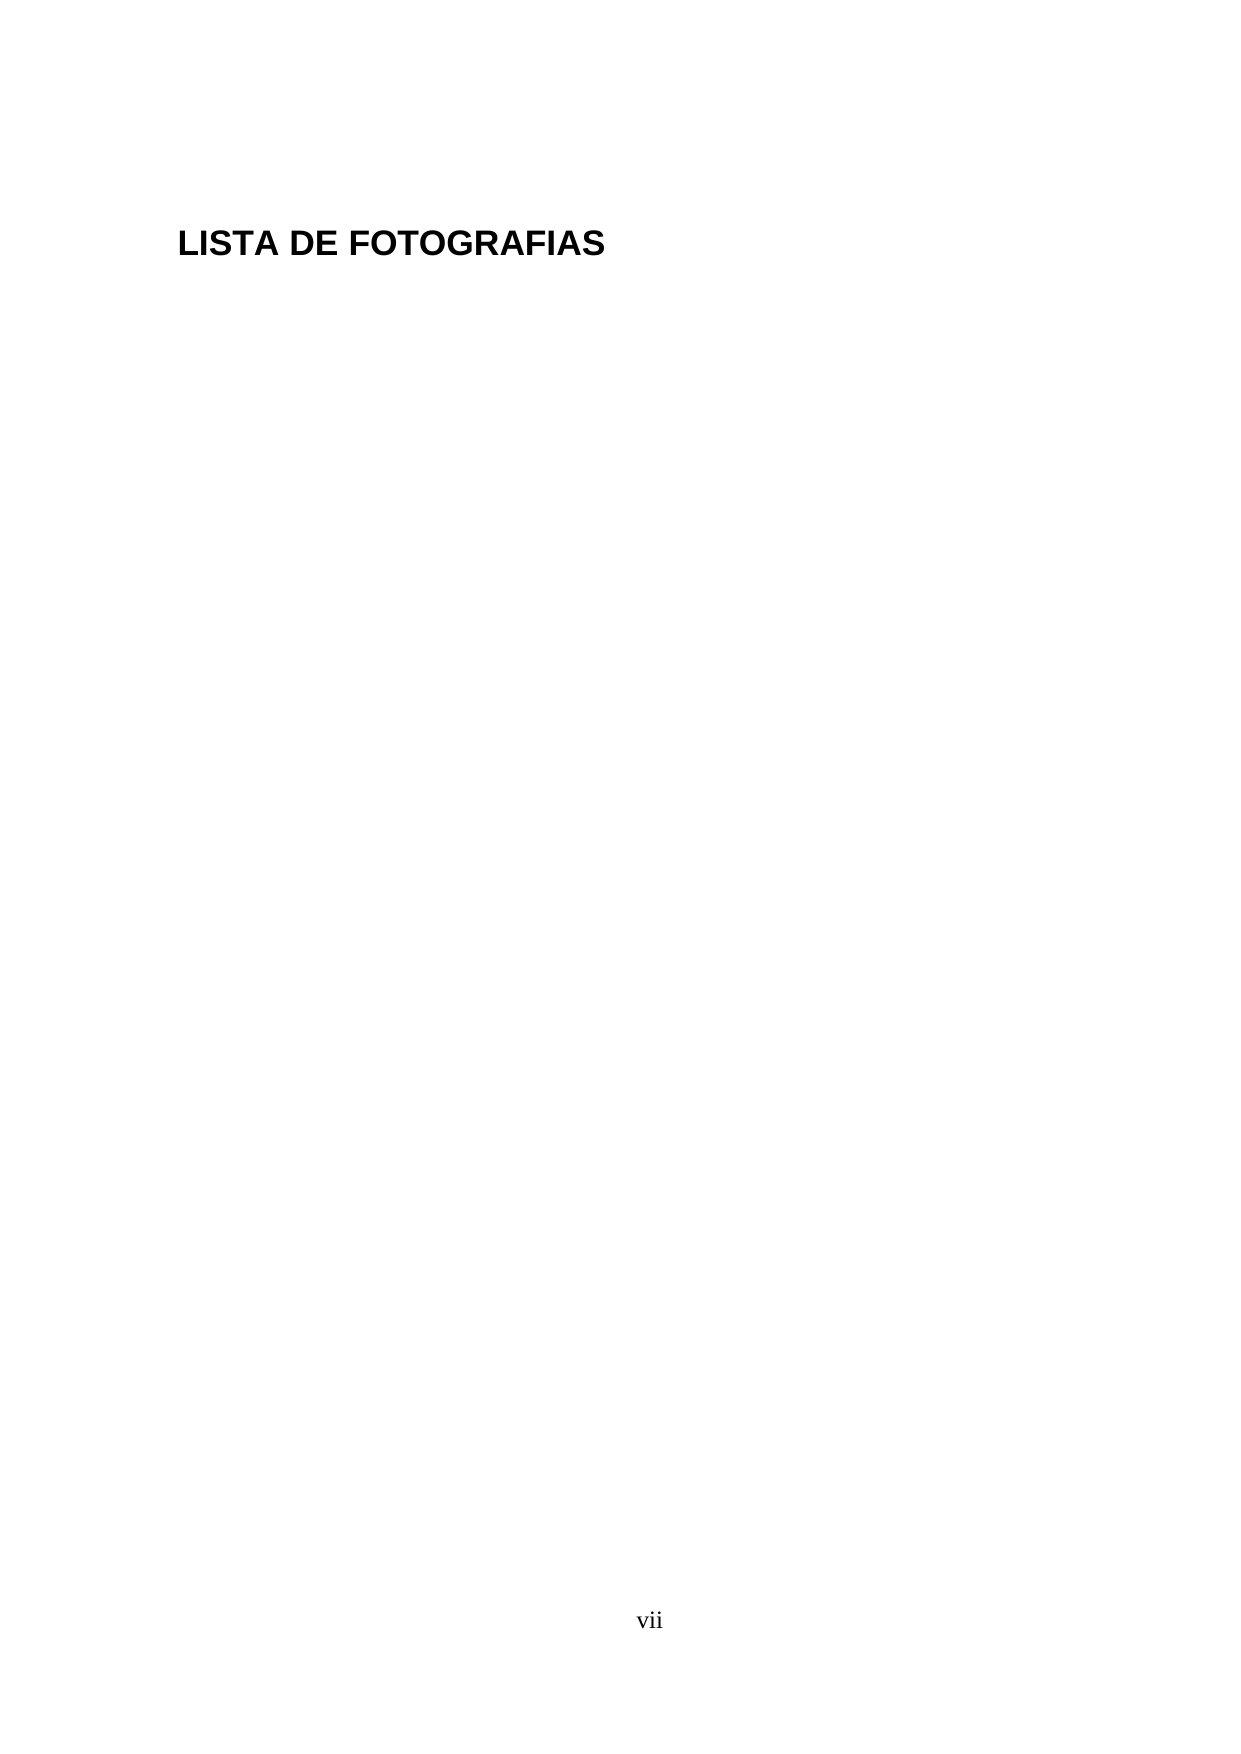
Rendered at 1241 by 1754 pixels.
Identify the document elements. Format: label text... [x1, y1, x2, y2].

text LISTA DE FOTOGRAFIAS [177, 223, 1122, 262]
